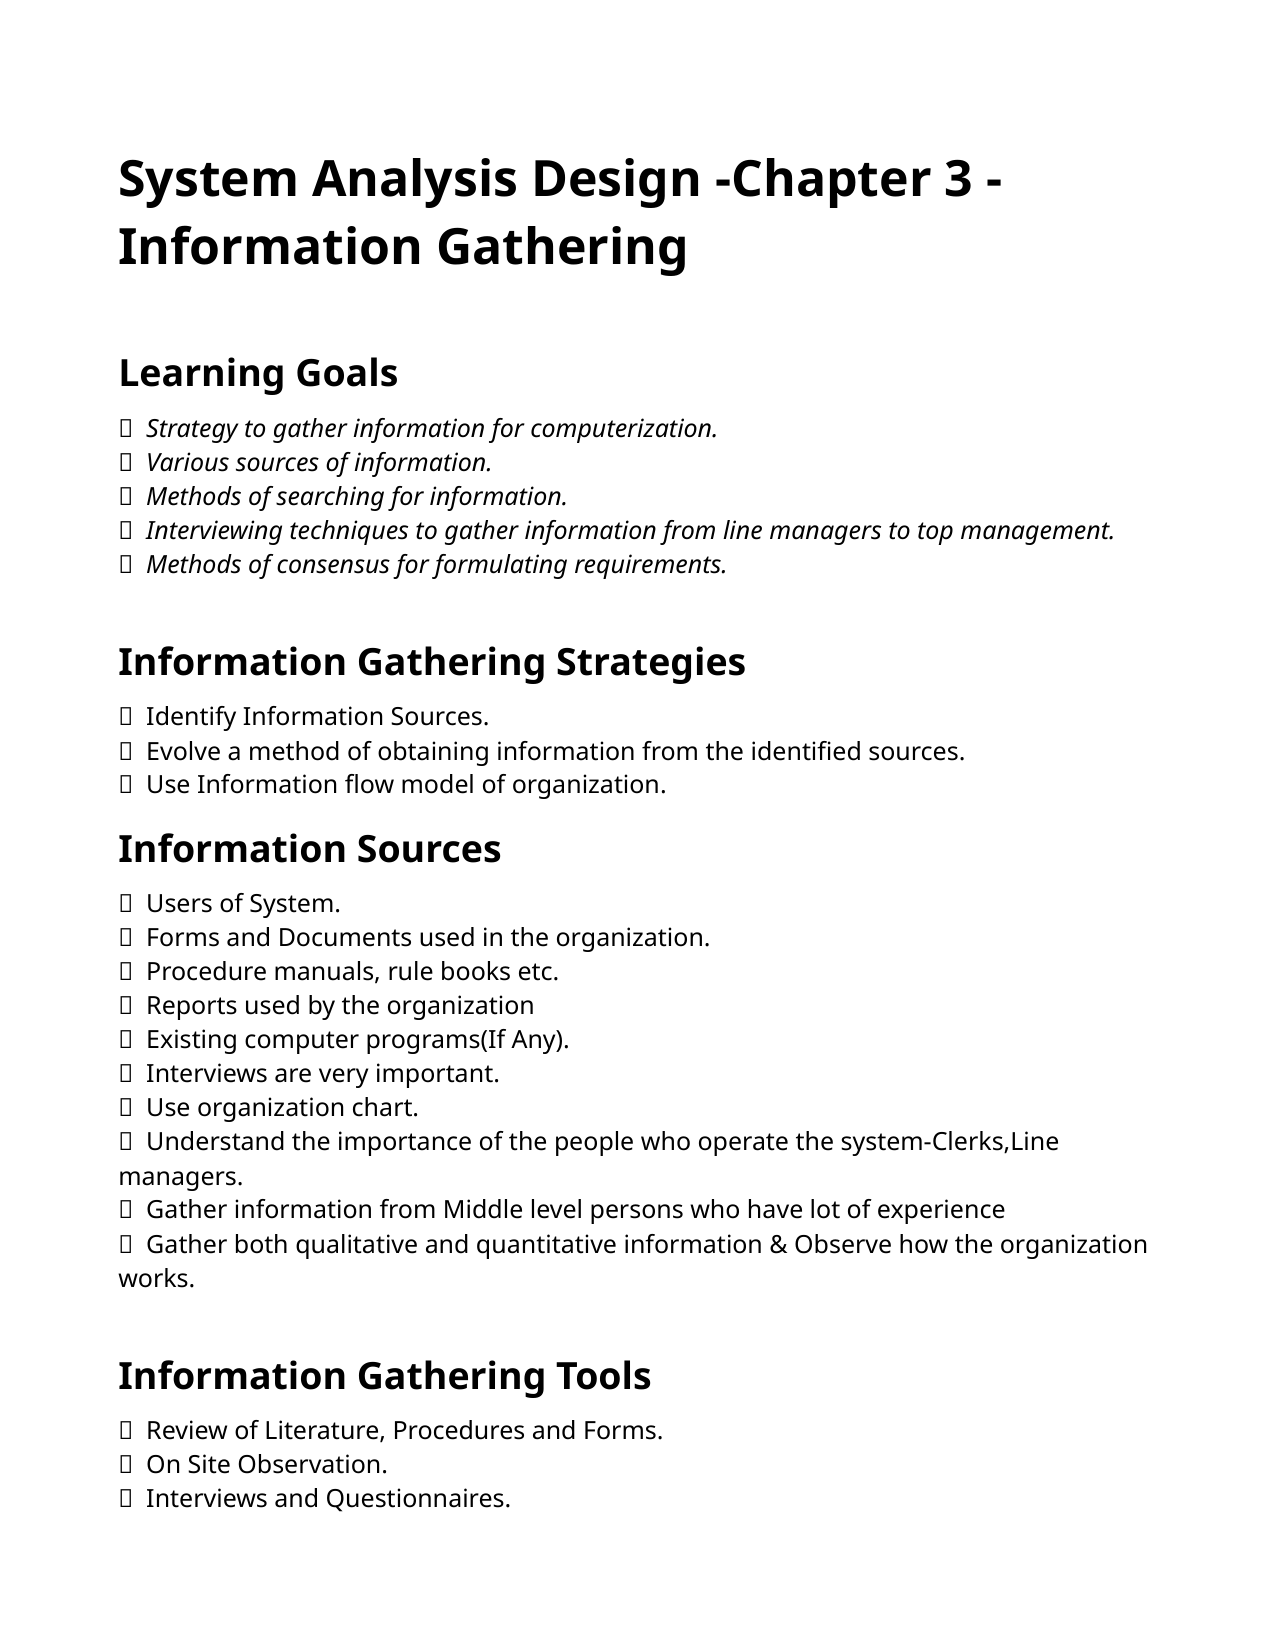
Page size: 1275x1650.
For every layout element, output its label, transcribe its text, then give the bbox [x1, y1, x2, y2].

text  Interviews are very important. [118, 1056, 1157, 1090]
text  Methods of searching for information. [118, 478, 1157, 512]
text  Evolve a method of obtaining information from the identified sources. [118, 733, 1157, 767]
text  Interviews and Questionnaires. [118, 1481, 1157, 1515]
text  Understand the importance of the people who operate the system-Clerks,Line managers. [118, 1124, 1157, 1192]
subtitle Information Gathering Tools [118, 1349, 1157, 1400]
text  Use Information flow model of organization. [118, 767, 1157, 801]
text  Existing computer programs(If Any). [118, 1022, 1157, 1056]
subtitle Information Sources [118, 822, 1157, 873]
subtitle Information Gathering Strategies [118, 636, 1157, 687]
text  Procedure manuals, rule books etc. [118, 954, 1157, 988]
text  Identify Information Sources. [118, 699, 1157, 733]
text  Use organization chart. [118, 1090, 1157, 1124]
subtitle Learning Goals [118, 347, 1157, 398]
text  Review of Literature, Procedures and Forms. [118, 1413, 1157, 1447]
text  On Site Observation. [118, 1447, 1157, 1481]
text  Users of System. [118, 886, 1157, 920]
text  Methods of consensus for formulating requirements. [118, 547, 1157, 581]
subtitle System Analysis Design -Chapter 3 - Information Gathering [118, 143, 1157, 279]
text  Gather both qualitative and quantitative information & Observe how the organization works. [118, 1226, 1157, 1294]
text  Forms and Documents used in the organization. [118, 920, 1157, 954]
text  Reports used by the organization [118, 988, 1157, 1022]
text  Various sources of information. [118, 444, 1157, 478]
text  Gather information from Middle level persons who have lot of experience [118, 1192, 1157, 1226]
text  Interviewing techniques to gather information from line managers to top management. [118, 512, 1157, 547]
text  Strategy to gather information for computerization. [118, 410, 1157, 444]
